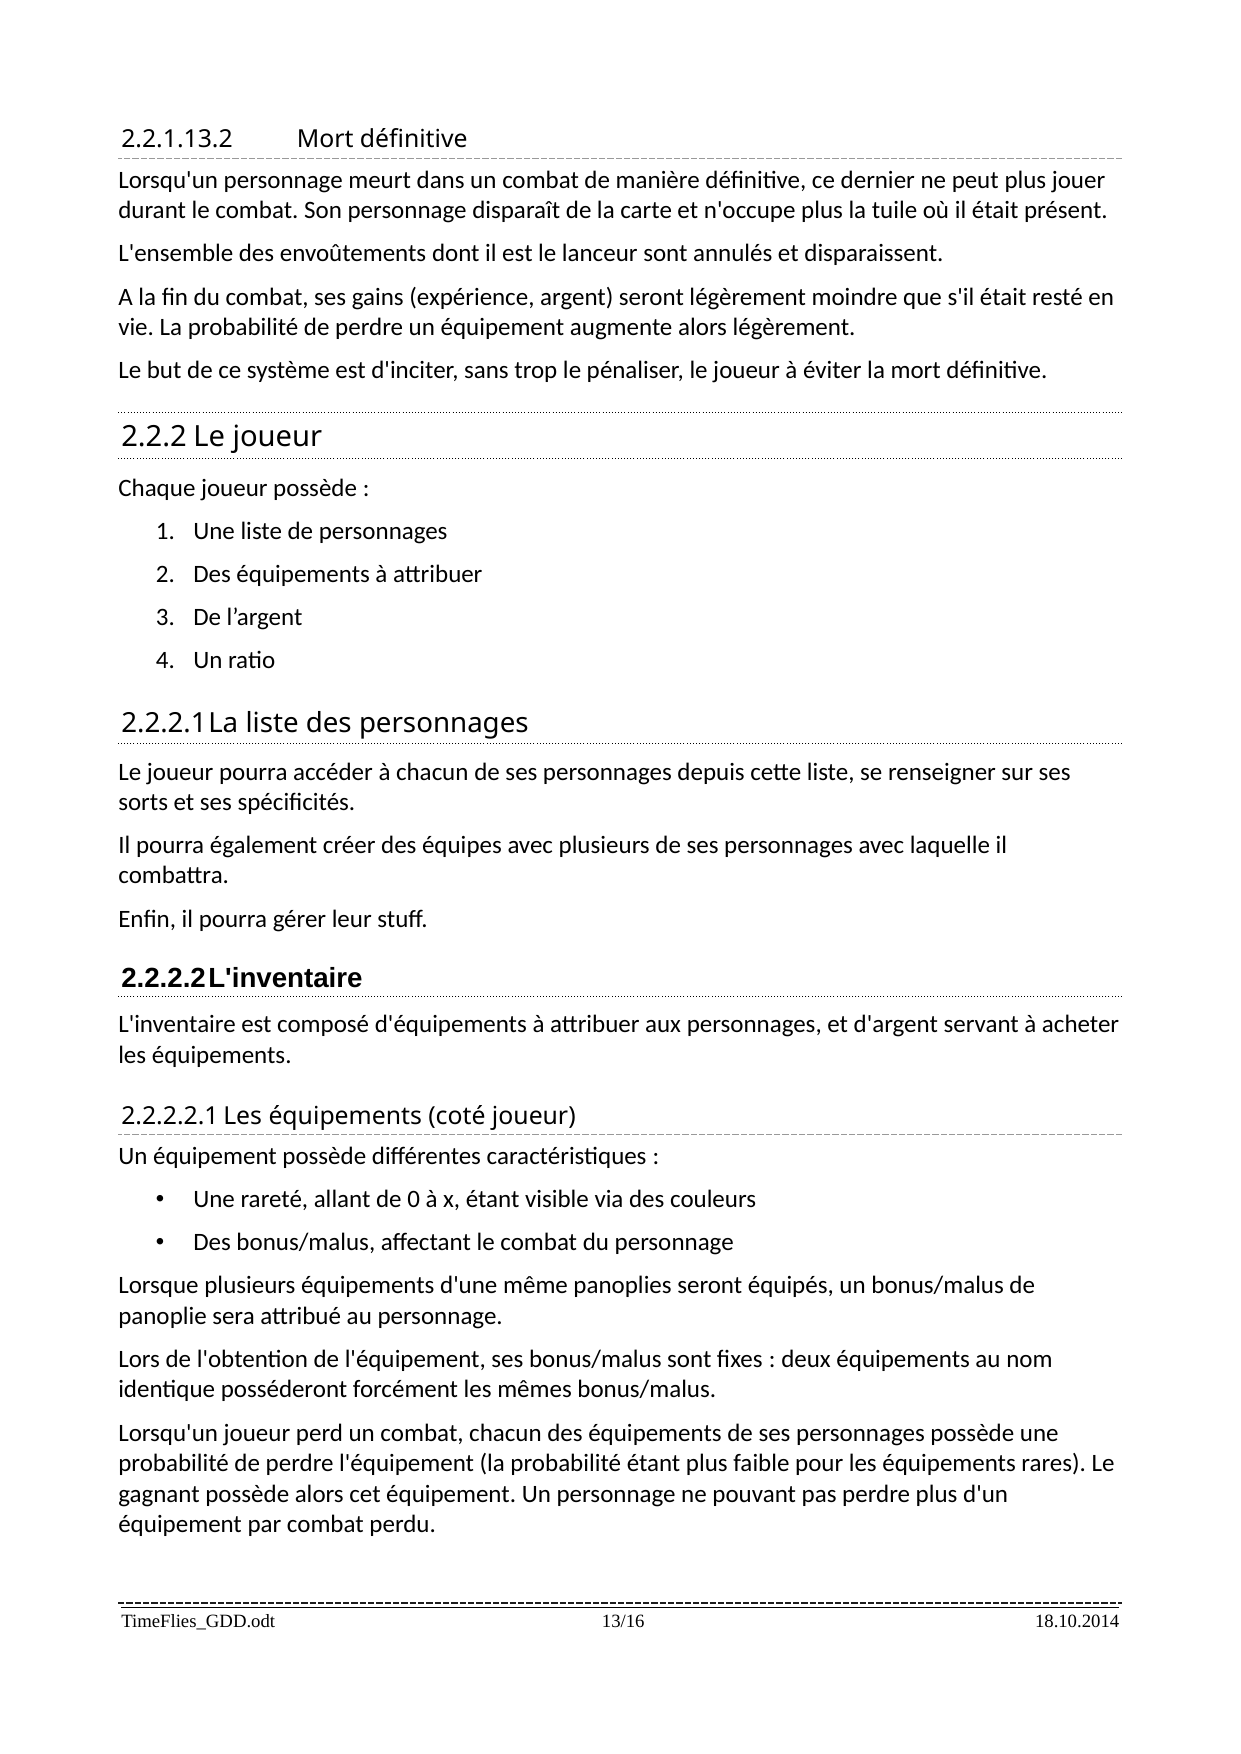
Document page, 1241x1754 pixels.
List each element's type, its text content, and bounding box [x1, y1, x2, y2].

text Lorsqu'un personnage meurt dans un combat de manière définitive, ce dernier ne peut plus jouer durant le combat. Son personnage disparaît de la carte et n'occupe plus la tuile où il était présent. [118, 164, 1122, 225]
subtitle La liste des personnages [118, 699, 1122, 743]
text Lors de l'obtention de l'équipement, ses bonus/malus sont fixes : deux équipements au nom identique posséderont forcément les mêmes bonus/malus. [118, 1343, 1122, 1404]
text Chaque joueur possède : [118, 472, 1122, 502]
subtitle Les équipements (coté joueur) [118, 1094, 1122, 1134]
subtitle Mort définitive [118, 118, 1122, 158]
subtitle Le joueur [118, 412, 1122, 459]
text Lorsqu'un joueur perd un combat, chacun des équipements de ses personnages possède une probabilité de perdre l'équipement (la probabilité étant plus faible pour les équipements rares). Le gagnant possède alors cet équipement. Un personnage ne pouvant pas perdre plus d'un équipement par combat perdu. [118, 1417, 1122, 1539]
text A la fin du combat, ses gains (expérience, argent) seront légèrement moindre que s'il était resté en vie. La probabilité de perdre un équipement augmente alors légèrement. [118, 281, 1122, 342]
subtitle L'inventaire [118, 958, 1122, 996]
text Le but de ce système est d'inciter, sans trop le pénaliser, le joueur à éviter la mort définitive. [118, 354, 1122, 385]
text Le joueur pourra accéder à chacun de ses personnages depuis cette liste, se renseigner sur ses sorts et ses spécificités. [118, 756, 1122, 817]
text L'ensemble des envoûtements dont il est le lanceur sont annulés et disparaissent. [118, 238, 1122, 268]
list Des équipements à attribuer [156, 558, 1122, 588]
text Il pourra également créer des équipes avec plusieurs de ses personnages avec laquelle il combattra. [118, 829, 1122, 890]
list Un ratio [156, 644, 1122, 674]
list De l’argent [156, 601, 1122, 631]
list Une liste de personnages [156, 515, 1122, 545]
text L'inventaire est composé d'équipements à attribuer aux personnages, et d'argent servant à acheter les équipements. [118, 1008, 1122, 1069]
text Enfin, il pourra gérer leur stuff. [118, 903, 1122, 933]
list Des bonus/malus, affectant le combat du personnage [156, 1227, 1122, 1257]
list Une rareté, allant de 0 à x, étant visible via des couleurs [156, 1183, 1122, 1214]
text Lorsque plusieurs équipements d'une même panoplies seront équipés, un bonus/malus de panoplie sera attribué au personnage. [118, 1269, 1122, 1331]
text Un équipement possède différentes caractéristiques : [118, 1141, 1122, 1171]
